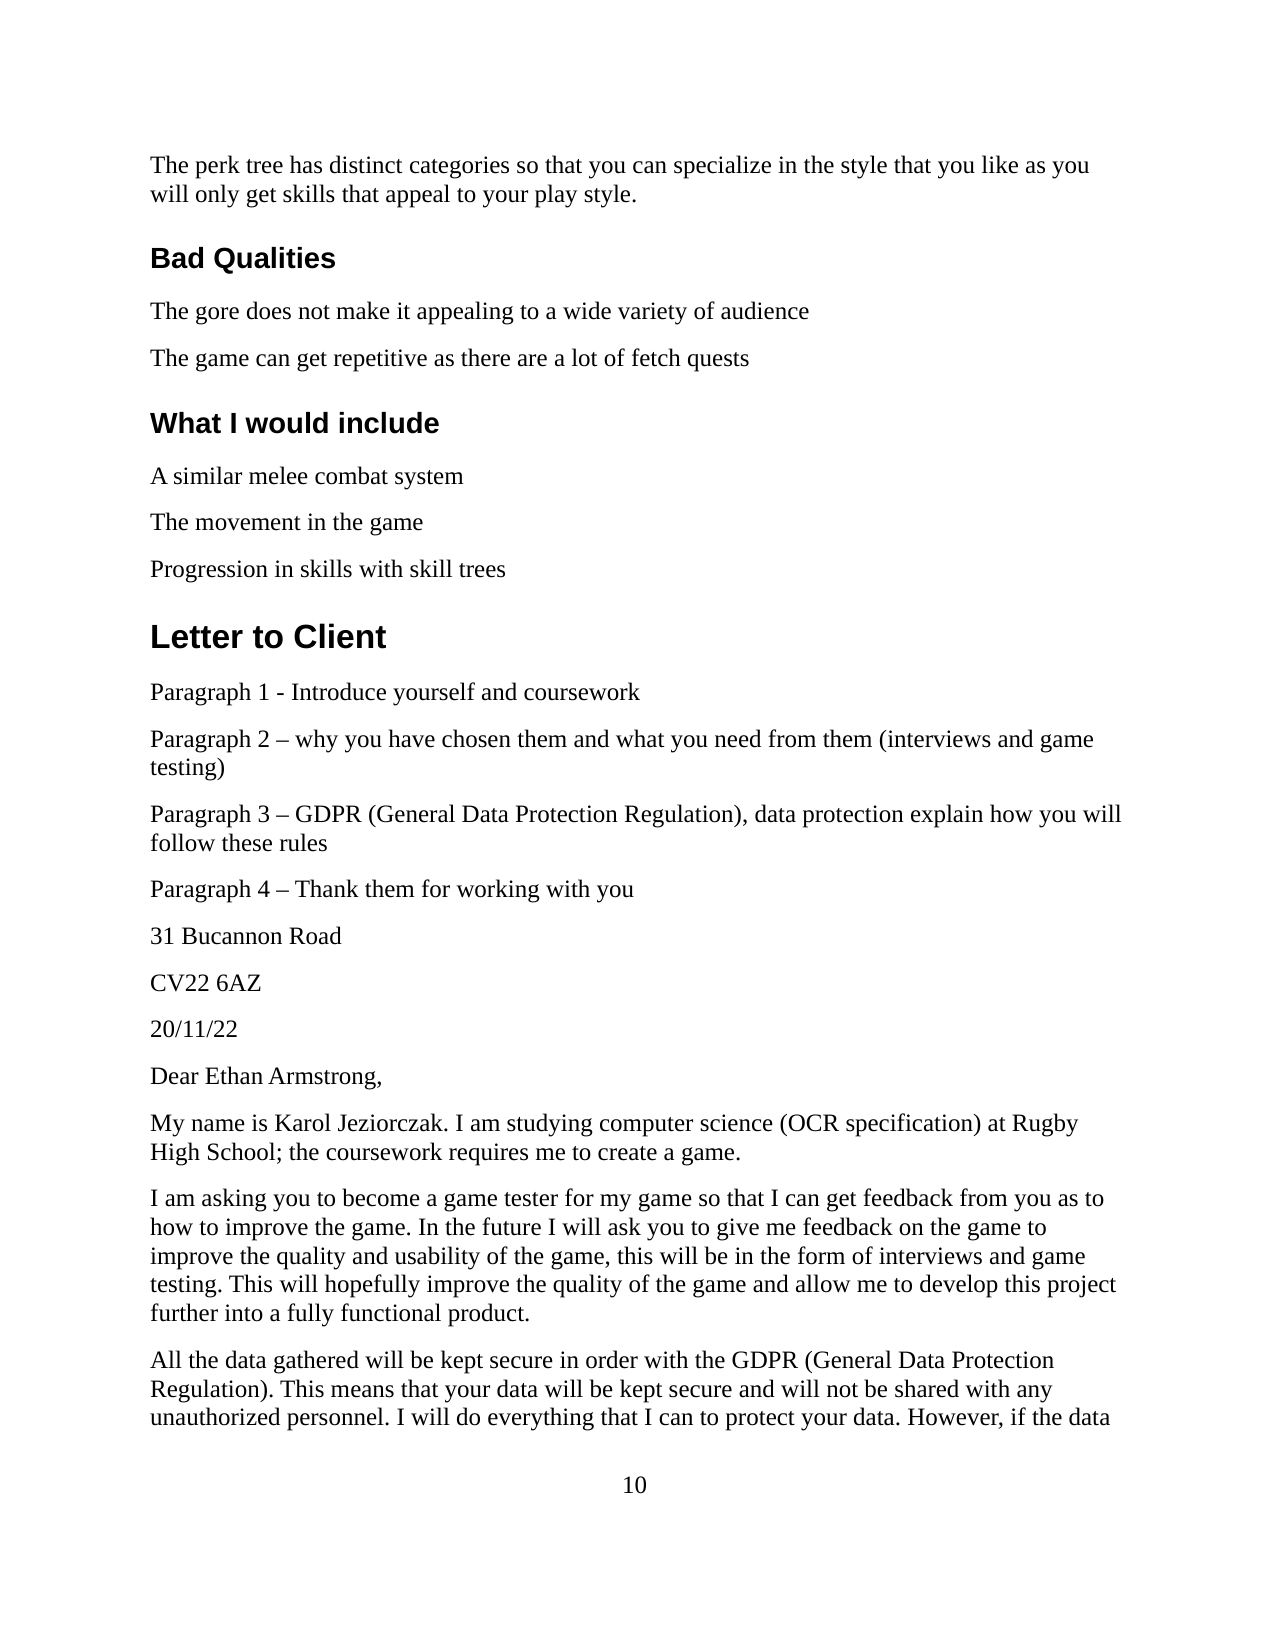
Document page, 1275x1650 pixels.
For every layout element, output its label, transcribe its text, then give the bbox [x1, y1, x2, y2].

subtitle What I would include [150, 406, 1125, 439]
text 20/11/22 [150, 1014, 1125, 1043]
text I am asking you to become a game tester for my game so that I can get feedback from you as to how to improve the game. In the future I will ask you to give me feedback on the game to improve the quality and usability of the game, this will be in the form of interviews and game testing. This will hopefully improve the quality of the game and allow me to develop this project further into a fully functional product. [150, 1183, 1125, 1327]
text A similar melee combat system [150, 461, 1125, 489]
subtitle Bad Qualities [150, 241, 1125, 275]
text The perk tree has distinct categories so that you can specialize in the style that you like as you will only get skills that appeal to your play style. [150, 150, 1125, 207]
text My name is Karol Jeziorczak. I am studying computer science (OCR specification) at Rugby High School; the coursework requires me to create a game. [150, 1108, 1125, 1165]
text Paragraph 4 – Thank them for working with you [150, 874, 1125, 903]
text Paragraph 1 - Introduce yourself and coursework [150, 677, 1125, 706]
text 31 Bucannon Road [150, 921, 1125, 950]
text All the data gathered will be kept secure in order with the GDPR (General Data Protection Regulation). This means that your data will be kept secure and will not be shared with any unauthorized personnel. I will do everything that I can to protect your data. However, if the data [150, 1345, 1125, 1431]
text Paragraph 2 – why you have chosen them and what you need from them (interviews and game testing) [150, 724, 1125, 781]
text The gore does not make it appealing to a wide variety of audience [150, 296, 1125, 325]
text The movement in the game [150, 507, 1125, 536]
text CV22 6AZ [150, 968, 1125, 997]
text Paragraph 3 – GDPR (General Data Protection Regulation), data protection explain how you will follow these rules [150, 799, 1125, 857]
text Dear Ethan Armstrong, [150, 1061, 1125, 1090]
text The game can get repetitive as there are a lot of fetch quests [150, 343, 1125, 372]
text Progression in skills with skill trees [150, 554, 1125, 583]
subtitle Letter to Client [150, 617, 1125, 656]
